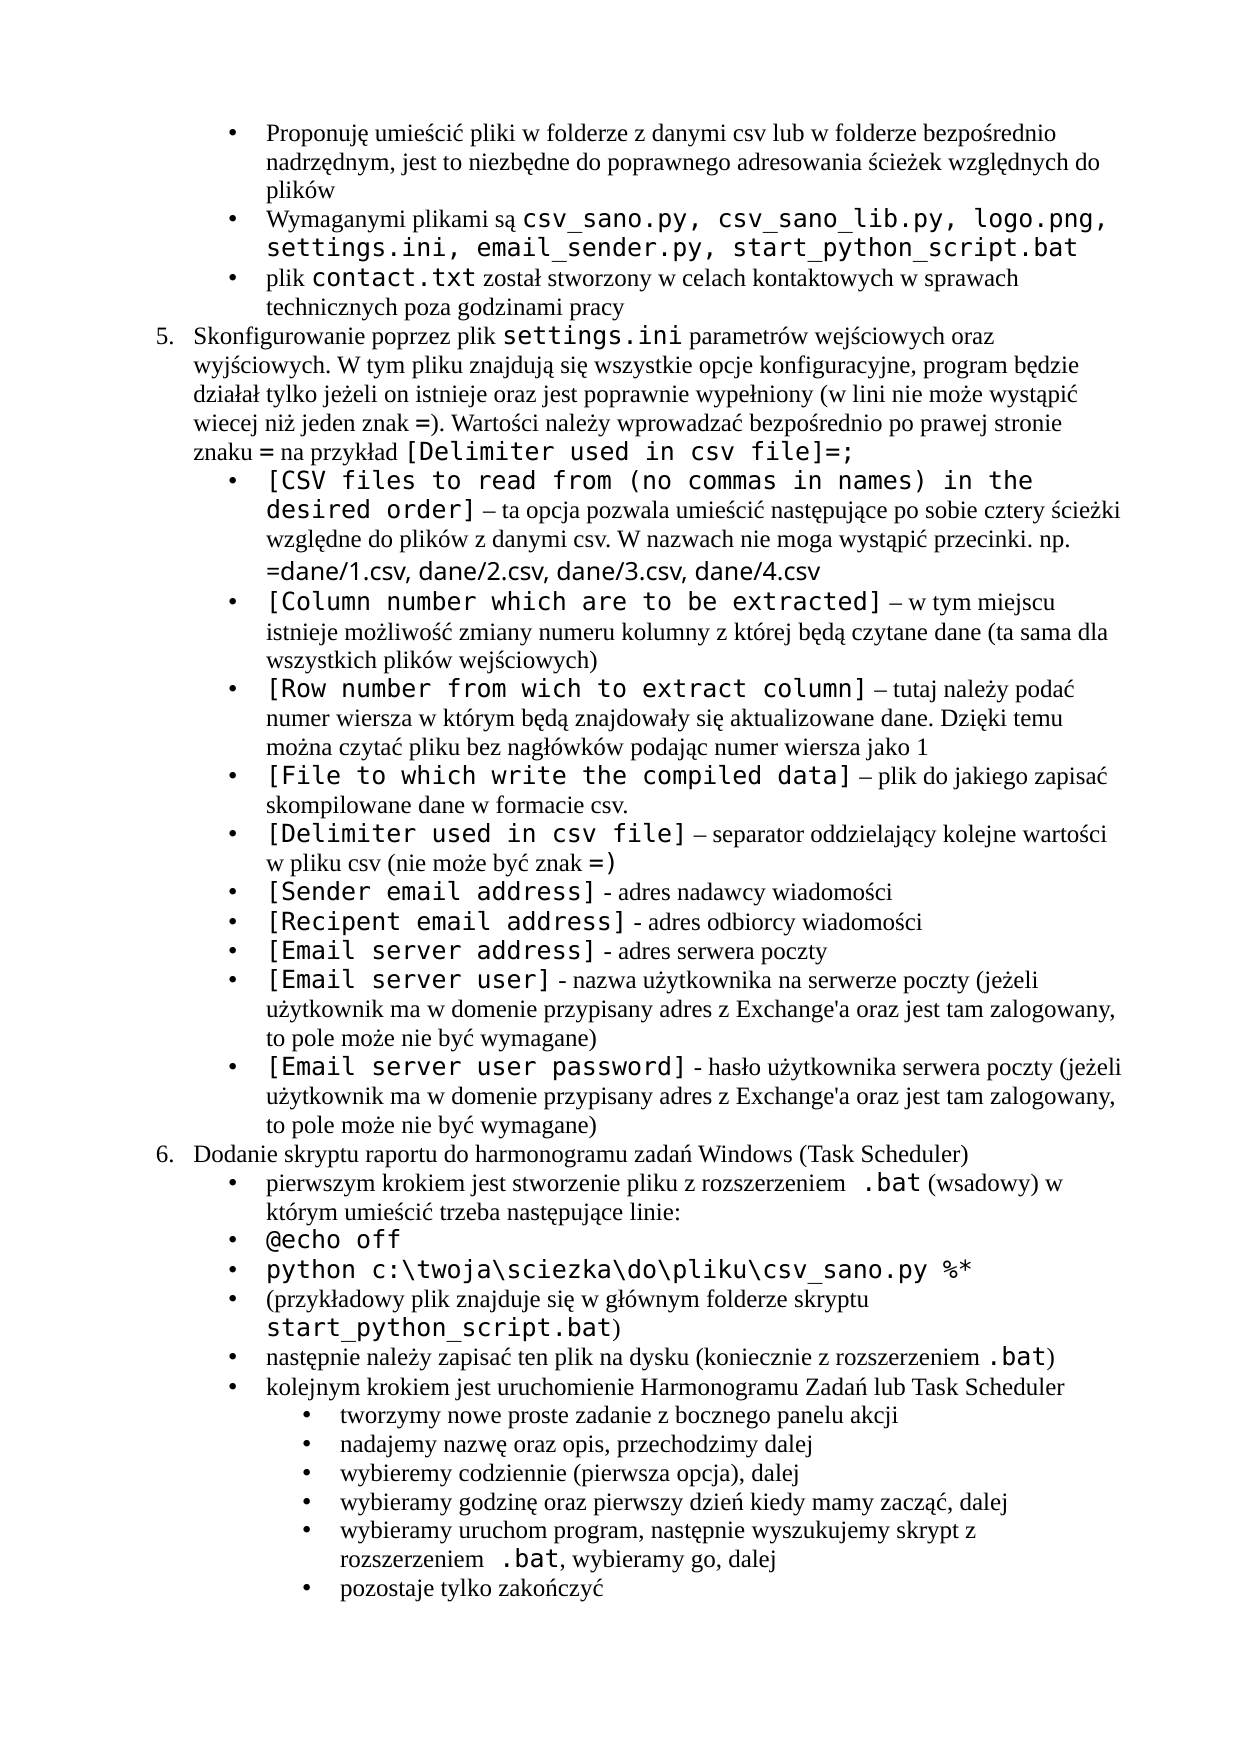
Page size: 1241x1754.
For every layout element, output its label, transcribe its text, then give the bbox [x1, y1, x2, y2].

list [Delimiter used in csv file] – separator oddzielający kolejne wartości w pliku csv (nie może być znak =) [228, 819, 1122, 877]
list [Email server address] - adres serwera poczty [228, 936, 1122, 965]
list [Sender email address] - adres nadawcy wiadomości [228, 877, 1122, 907]
list wybieramy godzinę oraz pierwszy dzień kiedy mamy zacząć, dalej [302, 1487, 1122, 1516]
list tworzymy nowe proste zadanie z bocznego panelu akcji [302, 1401, 1122, 1429]
list Wymaganymi plikami są csv_sano.py, csv_sano_lib.py, logo.png, settings.ini, email_sender.py, start_python_script.bat [228, 204, 1122, 263]
list Skonfigurowanie poprzez plik settings.ini parametrów wejściowych oraz wyjściowych. W tym pliku znajdują się wszystkie opcje konfiguracyjne, program będzie działał tylko jeżeli on istnieje oraz jest poprawnie wypełniony (w lini nie może wystąpić wiecej niż jeden znak =). Wartości należy wprowadzać bezpośrednio po prawej stronie znaku = na przykład [Delimiter used in csv file]=; [156, 321, 1122, 466]
list kolejnym krokiem jest uruchomienie Harmonogramu Zadań lub Task Scheduler [228, 1372, 1122, 1401]
list [Column number which are to be extracted] – w tym miejscu istnieje możliwość zmiany numeru kolumny z której będą czytane dane (ta sama dla wszystkich plików wejściowych) [228, 587, 1122, 674]
list następnie należy zapisać ten plik na dysku (koniecznie z rozszerzeniem .bat) [228, 1342, 1122, 1372]
list wybieremy codziennie (pierwsza opcja), dalej [302, 1458, 1122, 1487]
list wybieramy uruchom program, następnie wyszukujemy skrypt z rozszerzeniem .bat, wybieramy go, dalej [302, 1516, 1122, 1573]
list pozostaje tylko zakończyć [302, 1573, 1122, 1602]
list pierwszym krokiem jest stworzenie pliku z rozszerzeniem .bat (wsadowy) w którym umieścić trzeba następujące linie: [228, 1168, 1122, 1226]
list [Email server user password] - hasło użytkownika serwera poczty (jeżeli użytkownik ma w domenie przypisany adres z Exchange'a oraz jest tam zalogowany, to pole może nie być wymagane) [228, 1052, 1122, 1139]
list @echo off [228, 1226, 1122, 1255]
list nadajemy nazwę oraz opis, przechodzimy dalej [302, 1429, 1122, 1458]
list [Recipent email address] - adres odbiorcy wiadomości [228, 907, 1122, 936]
list (przykładowy plik znajduje się w głównym folderze skryptu start_python_script.bat) [228, 1284, 1122, 1342]
list plik contact.txt został stworzony w celach kontaktowych w sprawach technicznych poza godzinami pracy [228, 263, 1122, 321]
list [Email server user] - nazwa użytkownika na serwerze poczty (jeżeli użytkownik ma w domenie przypisany adres z Exchange'a oraz jest tam zalogowany, to pole może nie być wymagane) [228, 965, 1122, 1052]
list Proponuję umieścić pliki w folderze z danymi csv lub w folderze bezpośrednio nadrzędnym, jest to niezbędne do poprawnego adresowania ścieżek względnych do plików [228, 118, 1122, 204]
list [CSV files to read from (no commas in names) in the desired order] – ta opcja pozwala umieścić następujące po sobie cztery ścieżki względne do plików z danymi csv. W nazwach nie moga wystąpić przecinki. np. =dane/1.csv, dane/2.csv, dane/3.csv, dane/4.csv [228, 466, 1122, 587]
list [Row number from wich to extract column] – tutaj należy podać numer wiersza w którym będą znajdowały się aktualizowane dane. Dzięki temu można czytać pliku bez nagłówków podając numer wiersza jako 1 [228, 674, 1122, 761]
list python c:\twoja\sciezka\do\pliku\csv_sano.py %* [228, 1255, 1122, 1284]
list Dodanie skryptu raportu do harmonogramu zadań Windows (Task Scheduler) [156, 1139, 1122, 1168]
list [File to which write the compiled data] – plik do jakiego zapisać skompilowane dane w formacie csv. [228, 761, 1122, 819]
